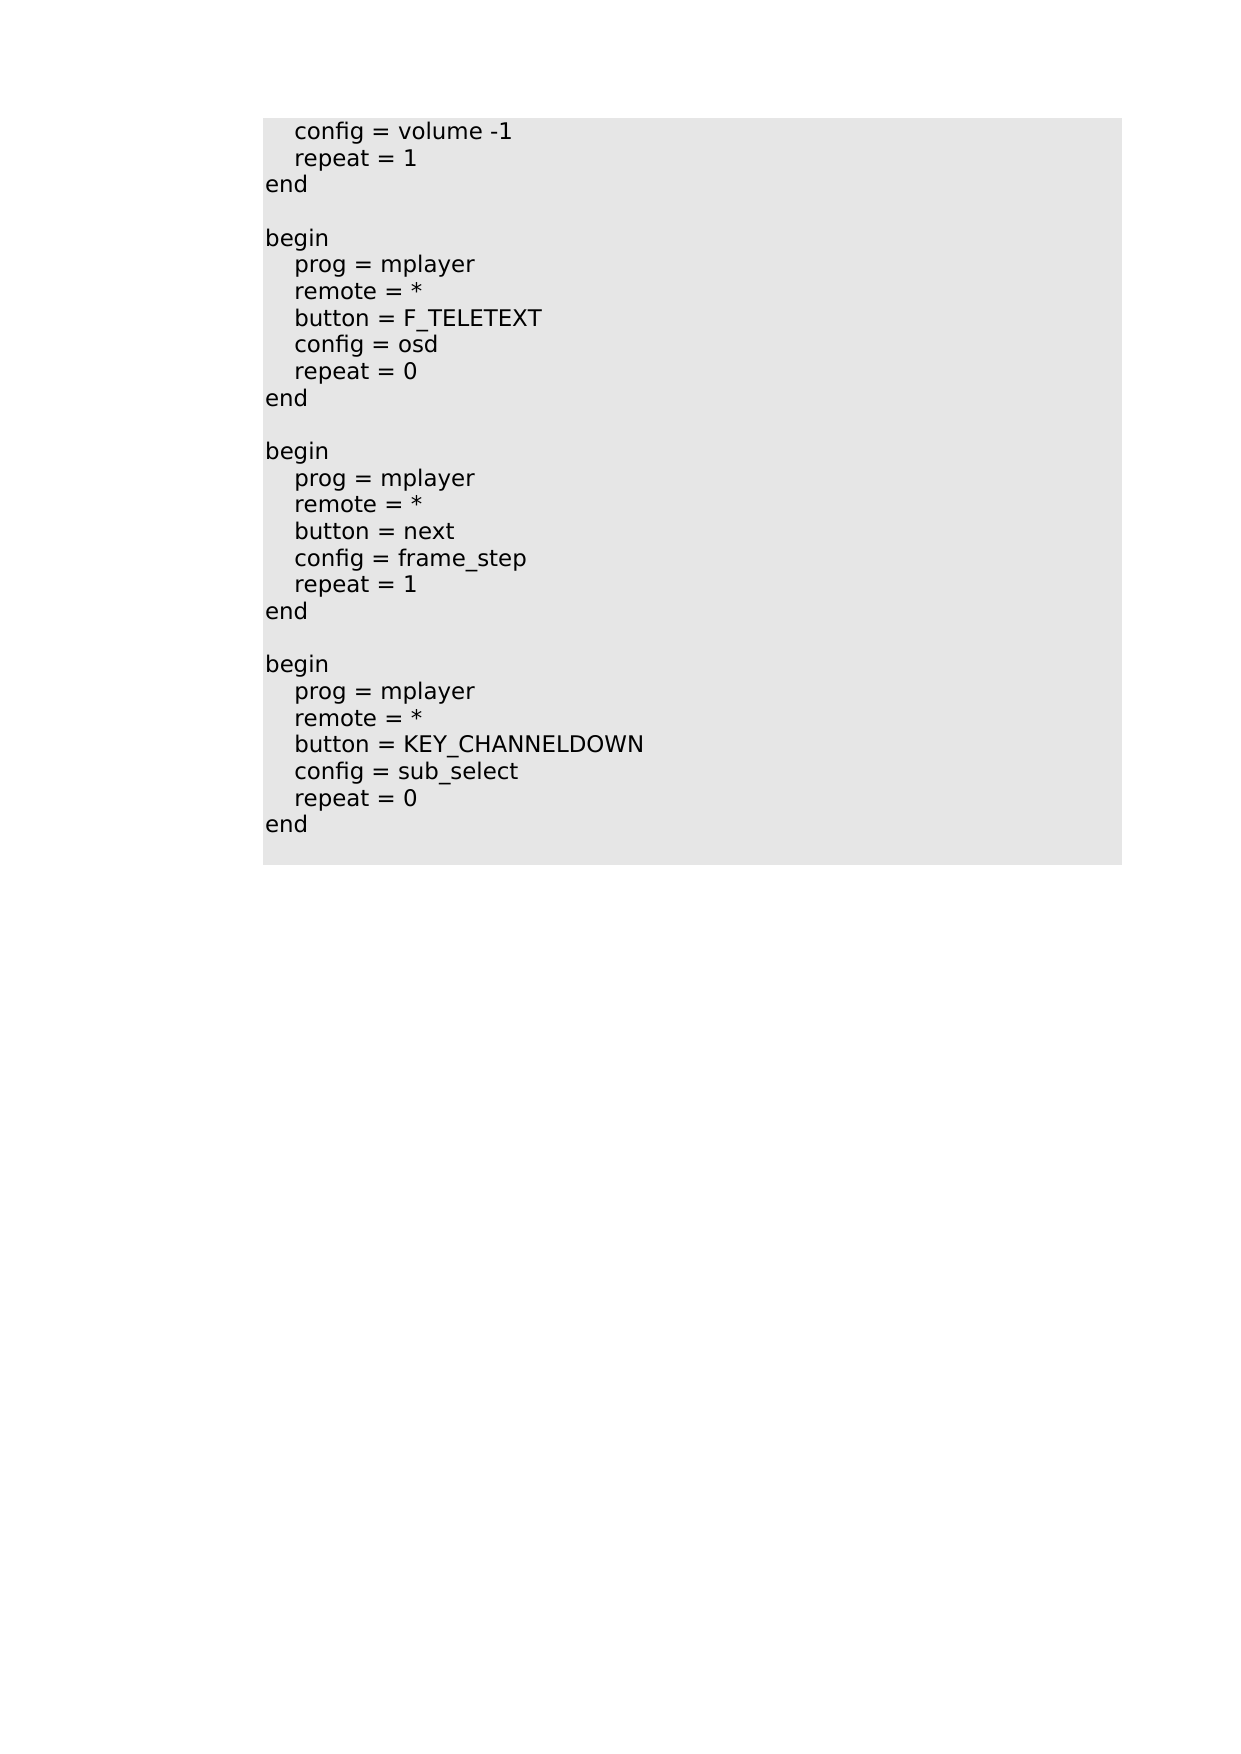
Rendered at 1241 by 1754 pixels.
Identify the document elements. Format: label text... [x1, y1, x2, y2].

text button = F_TELETEXT [263, 305, 1122, 331]
text repeat = 0 [263, 358, 1122, 385]
text end [263, 598, 1122, 625]
text prog = mplayer [263, 678, 1122, 705]
text remote = * [263, 491, 1122, 518]
text config = frame_step [263, 545, 1122, 571]
text begin [263, 438, 1122, 465]
text begin [263, 651, 1122, 678]
text prog = mplayer [263, 251, 1122, 278]
text config = osd [263, 331, 1122, 358]
text begin [263, 225, 1122, 251]
text remote = * [263, 705, 1122, 731]
text repeat = 0 [263, 785, 1122, 811]
text repeat = 1 [263, 571, 1122, 598]
text button = KEY_CHANNELDOWN [263, 731, 1122, 758]
text config = sub_select [263, 758, 1122, 785]
text end [263, 385, 1122, 411]
text repeat = 1 [263, 145, 1122, 171]
text config = volume -1 [263, 118, 1122, 145]
text remote = * [263, 278, 1122, 305]
text prog = mplayer [263, 465, 1122, 491]
text button = next [263, 518, 1122, 545]
text end [263, 171, 1122, 198]
text end [263, 811, 1122, 838]
